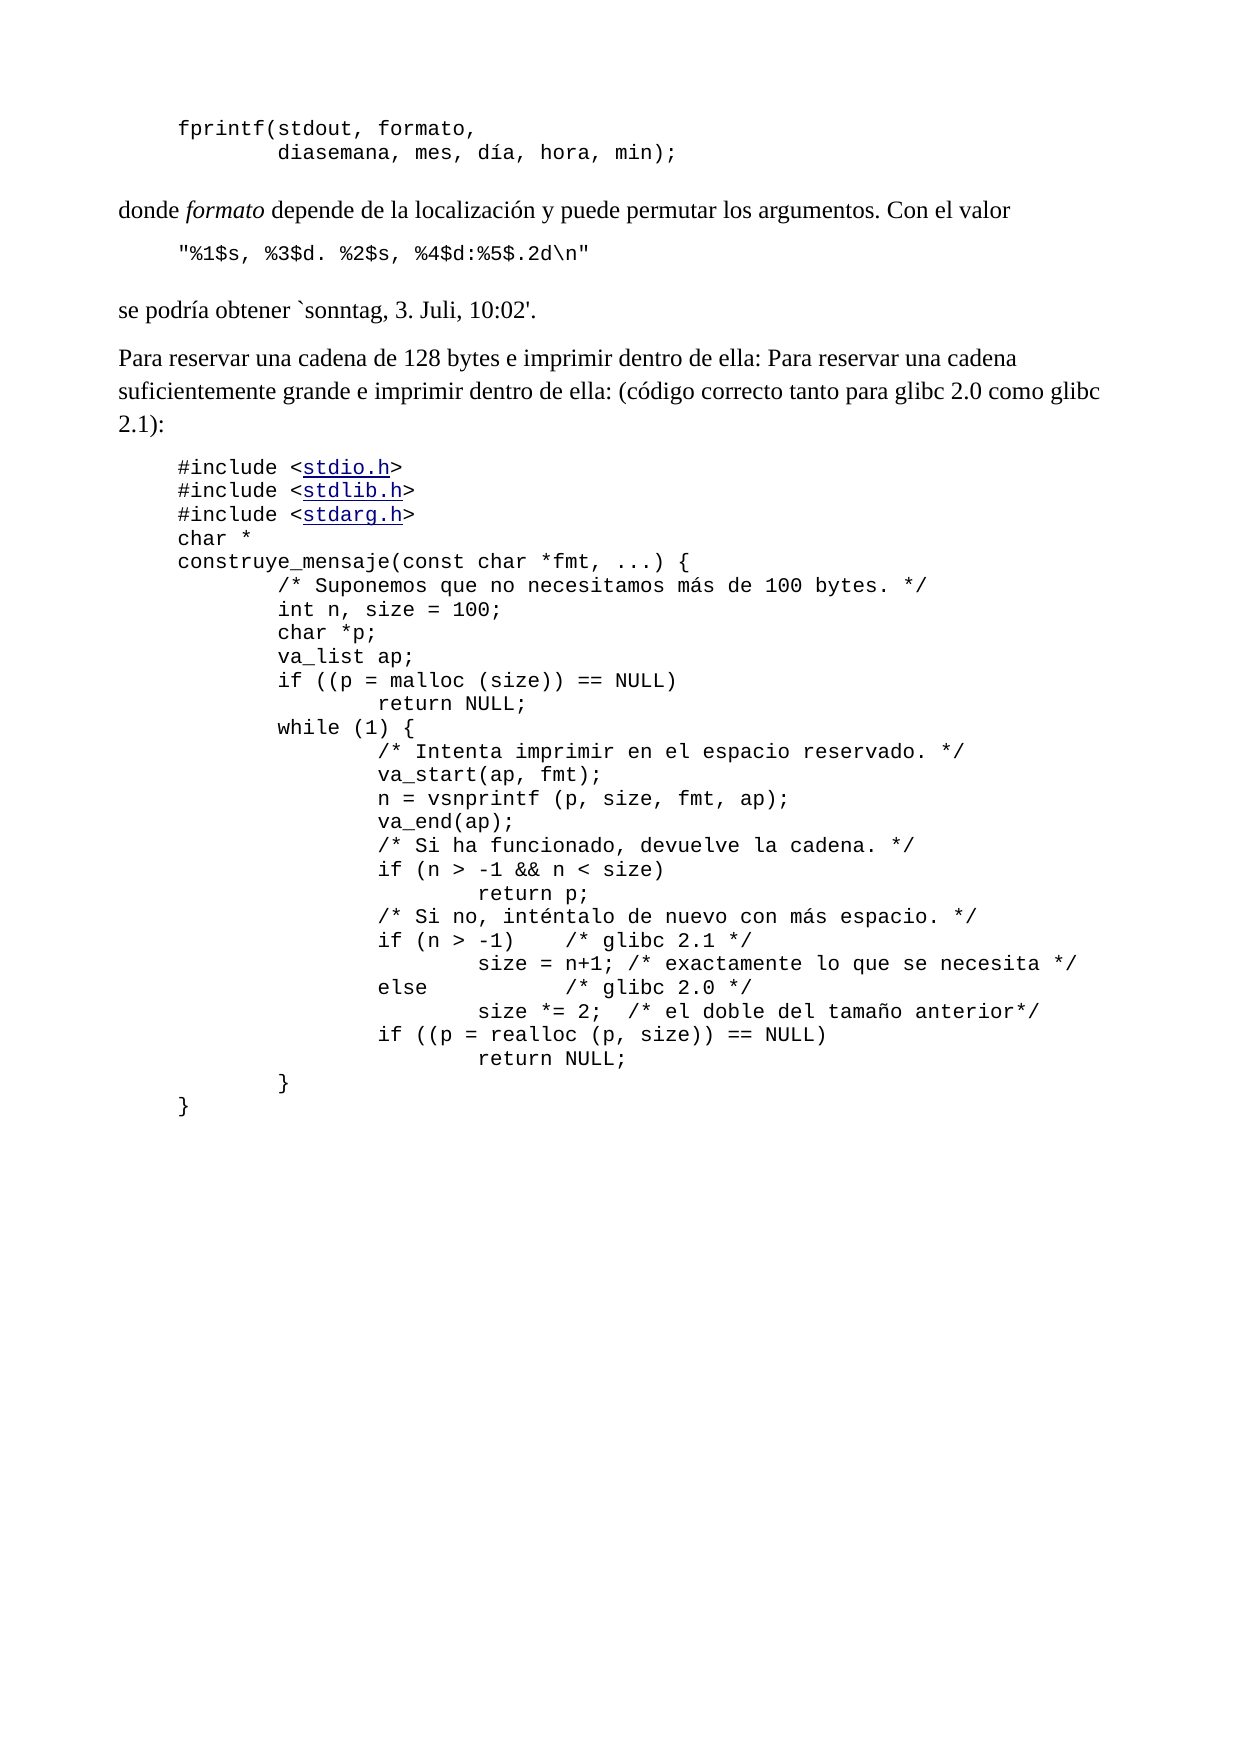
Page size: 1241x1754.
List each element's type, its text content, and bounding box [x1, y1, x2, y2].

text va_list ap; [177, 646, 1122, 670]
text diasemana, mes, día, hora, min); [177, 142, 1122, 165]
text /* Intenta imprimir en el espacio reservado. */ [177, 741, 1122, 764]
text Para reservar una cadena de 128 bytes e imprimir dentro de ella: Para reservar una cadena suficientemente grande e imprimir dentro de ella: (código correcto tanto para glibc 2.0 como glibc 2.1): [118, 343, 1122, 438]
text while (1) { [177, 717, 1122, 741]
text else /* glibc 2.0 */ [177, 977, 1122, 1001]
text size *= 2; /* el doble del tamaño anterior*/ [177, 1001, 1122, 1024]
text se podría obtener `sonntag, 3. Juli, 10:02'. [118, 296, 1122, 324]
text if ((p = malloc (size)) == NULL) [177, 670, 1122, 693]
text #include <stdio.h> [177, 457, 1122, 481]
text va_end(ap); [177, 812, 1122, 835]
text return NULL; [177, 693, 1122, 717]
text return p; [177, 882, 1122, 906]
text } [177, 1072, 1122, 1095]
text char *p; [177, 622, 1122, 646]
text n = vsnprintf (p, size, fmt, ap); [177, 788, 1122, 812]
text } [177, 1095, 1122, 1119]
text /* Suponemos que no necesitamos más de 100 bytes. */ [177, 575, 1122, 599]
text va_start(ap, fmt); [177, 764, 1122, 788]
text #include <stdlib.h> [177, 481, 1122, 504]
text if ((p = realloc (p, size)) == NULL) [177, 1024, 1122, 1048]
text if (n > -1) /* glibc 2.1 */ [177, 930, 1122, 953]
text fprintf(stdout, formato, [177, 118, 1122, 142]
text construye_mensaje(const char *fmt, ...) { [177, 551, 1122, 575]
text /* Si ha funcionado, devuelve la cadena. */ [177, 835, 1122, 859]
text size = n+1; /* exactamente lo que se necesita */ [177, 953, 1122, 977]
text int n, size = 100; [177, 599, 1122, 622]
text "%1$s, %3$d. %2$s, %4$d:%5$.2d\n" [177, 242, 1122, 266]
text donde formato depende de la localización y puede permutar los argumentos. Con el valor [118, 195, 1122, 224]
text #include <stdarg.h> [177, 504, 1122, 528]
text char * [177, 528, 1122, 551]
text if (n > -1 && n < size) [177, 859, 1122, 882]
text /* Si no, inténtalo de nuevo con más espacio. */ [177, 906, 1122, 930]
text return NULL; [177, 1048, 1122, 1072]
